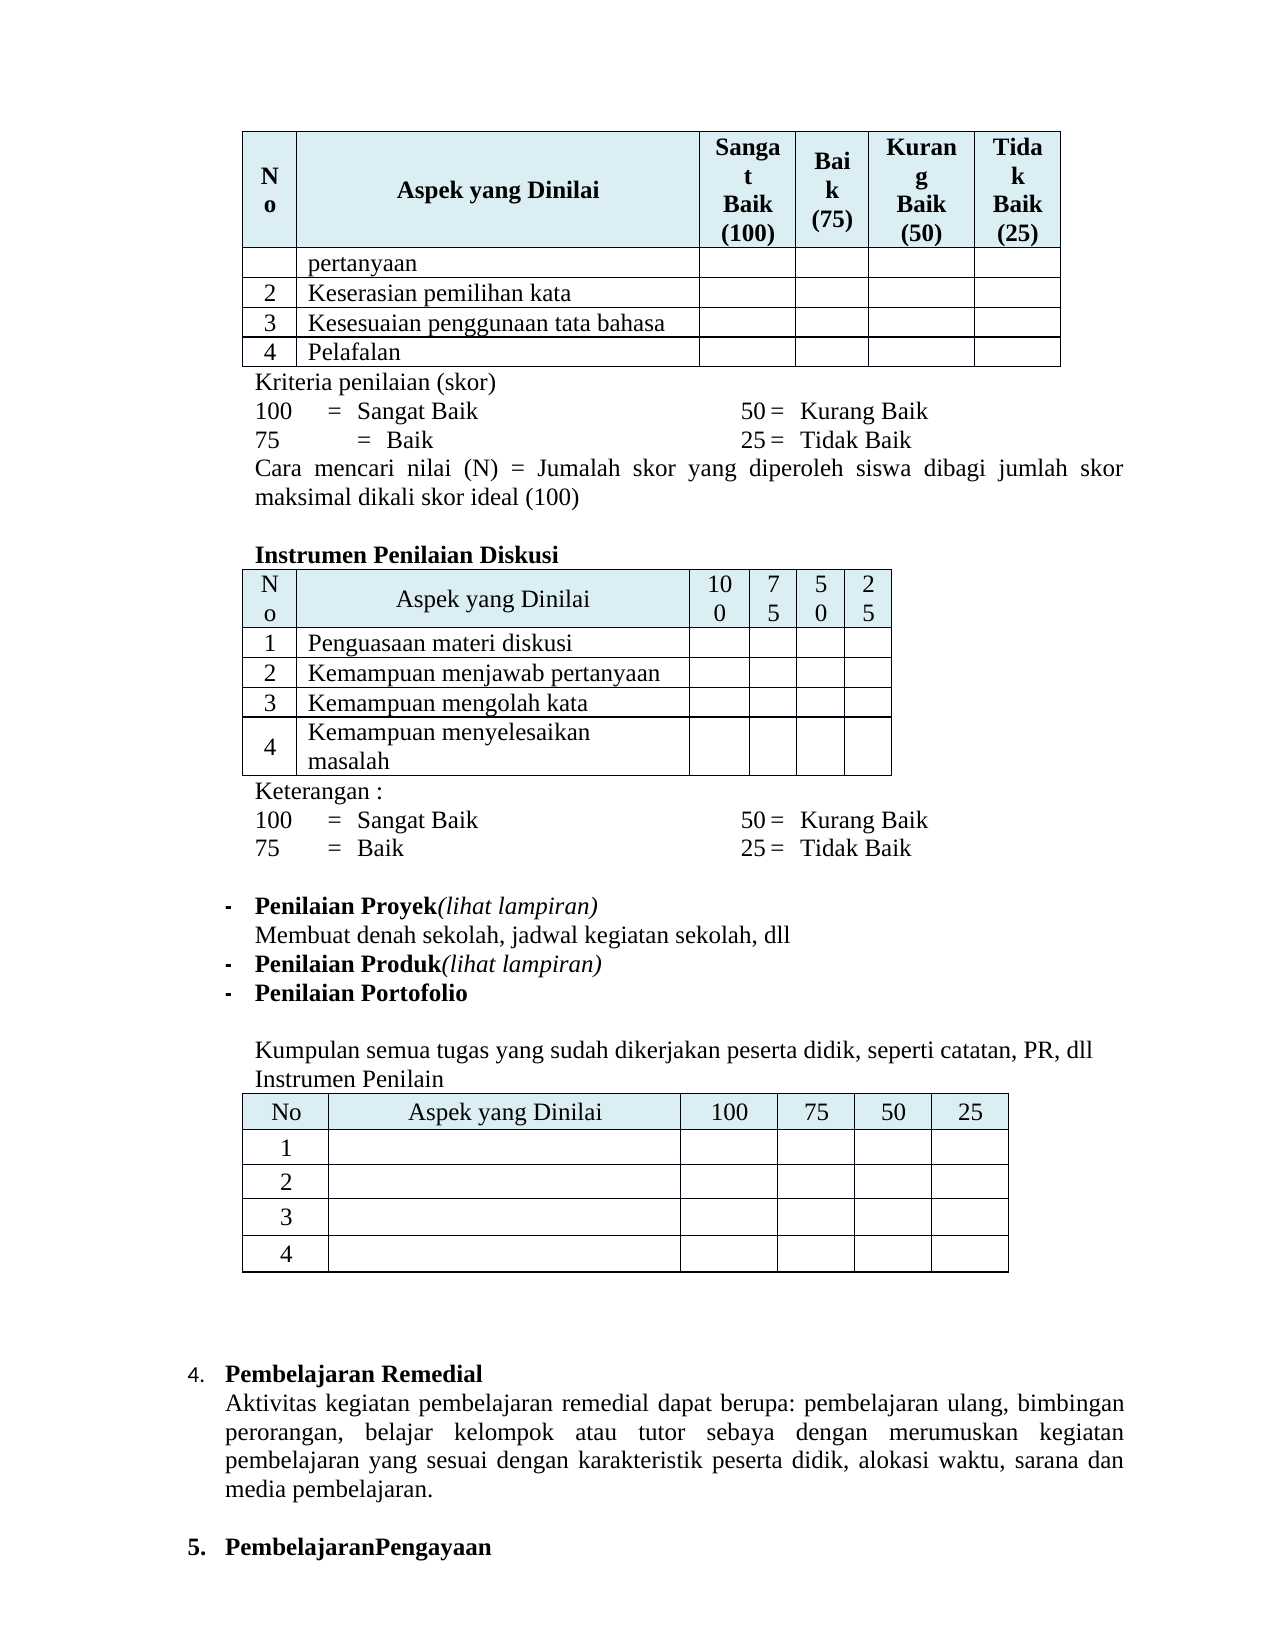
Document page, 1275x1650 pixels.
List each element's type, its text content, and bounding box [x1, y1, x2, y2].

table_cell [855, 1199, 931, 1235]
table_cell [797, 688, 844, 716]
table_cell Penguasaan materi diskusi [297, 628, 689, 657]
table_cell 4 [243, 338, 296, 366]
table_header Kurang Baik (50) [869, 132, 974, 247]
table_header No [243, 570, 296, 627]
text Membuat denah sekolah, jadwal kegiatan sekolah, dll [254, 920, 1125, 949]
text Cara mencari nilai (N) = Jumalah skor yang diperoleh siswa dibagi jumlah skor maksimal dikali skor ideal (100) [254, 453, 1125, 511]
table_cell [932, 1199, 1008, 1235]
table_cell [778, 1165, 854, 1198]
table_cell [975, 338, 1060, 366]
table_cell Pelafalan [297, 338, 699, 366]
table_cell [681, 1236, 777, 1271]
table_cell [681, 1130, 777, 1164]
table_cell [869, 338, 974, 366]
table_cell 2 [243, 1165, 328, 1198]
table_cell [796, 248, 868, 277]
table_cell [778, 1199, 854, 1235]
table_cell [690, 628, 749, 657]
table_cell [690, 688, 749, 716]
table_cell [855, 1165, 931, 1198]
table_header Tidak Baik (25) [975, 132, 1060, 247]
table_cell 3 [243, 308, 296, 336]
table_cell [869, 308, 974, 336]
table_header 75 [750, 570, 796, 627]
table_cell [750, 658, 796, 687]
table_cell [855, 1236, 931, 1271]
table_cell 2 [243, 658, 296, 687]
table_header 100 [681, 1094, 777, 1129]
table_cell 4 [243, 718, 296, 775]
table_cell [243, 248, 296, 277]
text Kumpulan semua tugas yang sudah dikerjakan peserta didik, seperti catatan, PR, dll [254, 1035, 1125, 1064]
text 100 = Sangat Baik 50 = Kurang Baik [254, 396, 1125, 425]
list Pembelajaran Remedial [187, 1359, 1125, 1388]
table_cell [690, 658, 749, 687]
table_cell [681, 1165, 777, 1198]
table_cell [932, 1130, 1008, 1164]
table_cell [778, 1130, 854, 1164]
list Penilaian Proyek(lihat lampiran) [225, 891, 1125, 920]
table_cell [869, 248, 974, 277]
table_cell [845, 718, 891, 775]
table_header Aspek yang Dinilai [297, 570, 689, 627]
table_cell [796, 278, 868, 307]
table_cell [700, 248, 795, 277]
table_cell [975, 248, 1060, 277]
table_cell [845, 628, 891, 657]
table_cell [329, 1199, 680, 1235]
table_header Sangat Baik (100) [700, 132, 795, 247]
table_cell [700, 338, 795, 366]
text Instrumen Penilaian Diskusi [254, 540, 1125, 568]
table_cell [778, 1236, 854, 1271]
table_cell [855, 1130, 931, 1164]
table_header Baik (75) [796, 132, 868, 247]
table_cell 1 [243, 1130, 328, 1164]
table_cell Kemampuan menyelesaikan masalah [297, 718, 689, 775]
table_header No [243, 132, 296, 247]
table_cell [796, 338, 868, 366]
table_cell 3 [243, 688, 296, 716]
table_header Aspek yang Dinilai [297, 132, 699, 247]
table_cell [932, 1165, 1008, 1198]
table_header 50 [797, 570, 844, 627]
text 100 = Sangat Baik 50 = Kurang Baik [254, 805, 1125, 833]
table_cell pertanyaan [297, 248, 699, 277]
text Aktivitas kegiatan pembelajaran remedial dapat berupa: pembelajaran ulang, bimbingan perorangan, belajar kelompok atau tutor sebaya dengan merumuskan kegiatan pembelajaran yang sesuai dengan karakteristik peserta didik, alokasi waktu, sarana dan media pembelajaran. [225, 1388, 1125, 1503]
table_cell [750, 688, 796, 716]
table_cell Kemampuan mengolah kata [297, 688, 689, 716]
text 75 = Baik 25 = Tidak Baik [254, 833, 1125, 862]
table_header 25 [932, 1094, 1008, 1129]
table_cell 1 [243, 628, 296, 657]
text Instrumen Penilain [254, 1064, 1125, 1093]
table_cell Kesesuaian penggunaan tata bahasa [297, 308, 699, 336]
table_cell [750, 628, 796, 657]
table_header Aspek yang Dinilai [329, 1094, 680, 1129]
table_cell [750, 718, 796, 775]
table_header 75 [778, 1094, 854, 1129]
table_cell [796, 308, 868, 336]
table_cell [797, 718, 844, 775]
text Kriteria penilaian (skor) [254, 367, 1125, 396]
text Keterangan : [254, 776, 1125, 805]
table_cell 2 [243, 278, 296, 307]
table_cell [700, 308, 795, 336]
table_header 100 [690, 570, 749, 627]
table_cell [681, 1199, 777, 1235]
list Penilaian Portofolio [225, 977, 1125, 1006]
list PembelajaranPengayaan [187, 1532, 1125, 1560]
table_cell [329, 1165, 680, 1198]
table_cell [797, 628, 844, 657]
table_cell [700, 278, 795, 307]
table_cell [690, 718, 749, 775]
text 75 = Baik 25 = Tidak Baik [254, 425, 1125, 453]
table_cell [329, 1236, 680, 1271]
table_header 25 [845, 570, 891, 627]
table_cell [932, 1236, 1008, 1271]
table_cell [329, 1130, 680, 1164]
table_cell [975, 278, 1060, 307]
table_cell Kemampuan menjawab pertanyaan [297, 658, 689, 687]
table_cell 4 [243, 1236, 328, 1271]
table_cell [797, 658, 844, 687]
table_cell [869, 278, 974, 307]
table_cell [975, 308, 1060, 336]
table_header No [243, 1094, 328, 1129]
table_header 50 [855, 1094, 931, 1129]
list Penilaian Produk(lihat lampiran) [225, 949, 1125, 977]
table_cell [845, 658, 891, 687]
table_cell 3 [243, 1199, 328, 1235]
table_cell [845, 688, 891, 716]
table_cell Keserasian pemilihan kata [297, 278, 699, 307]
